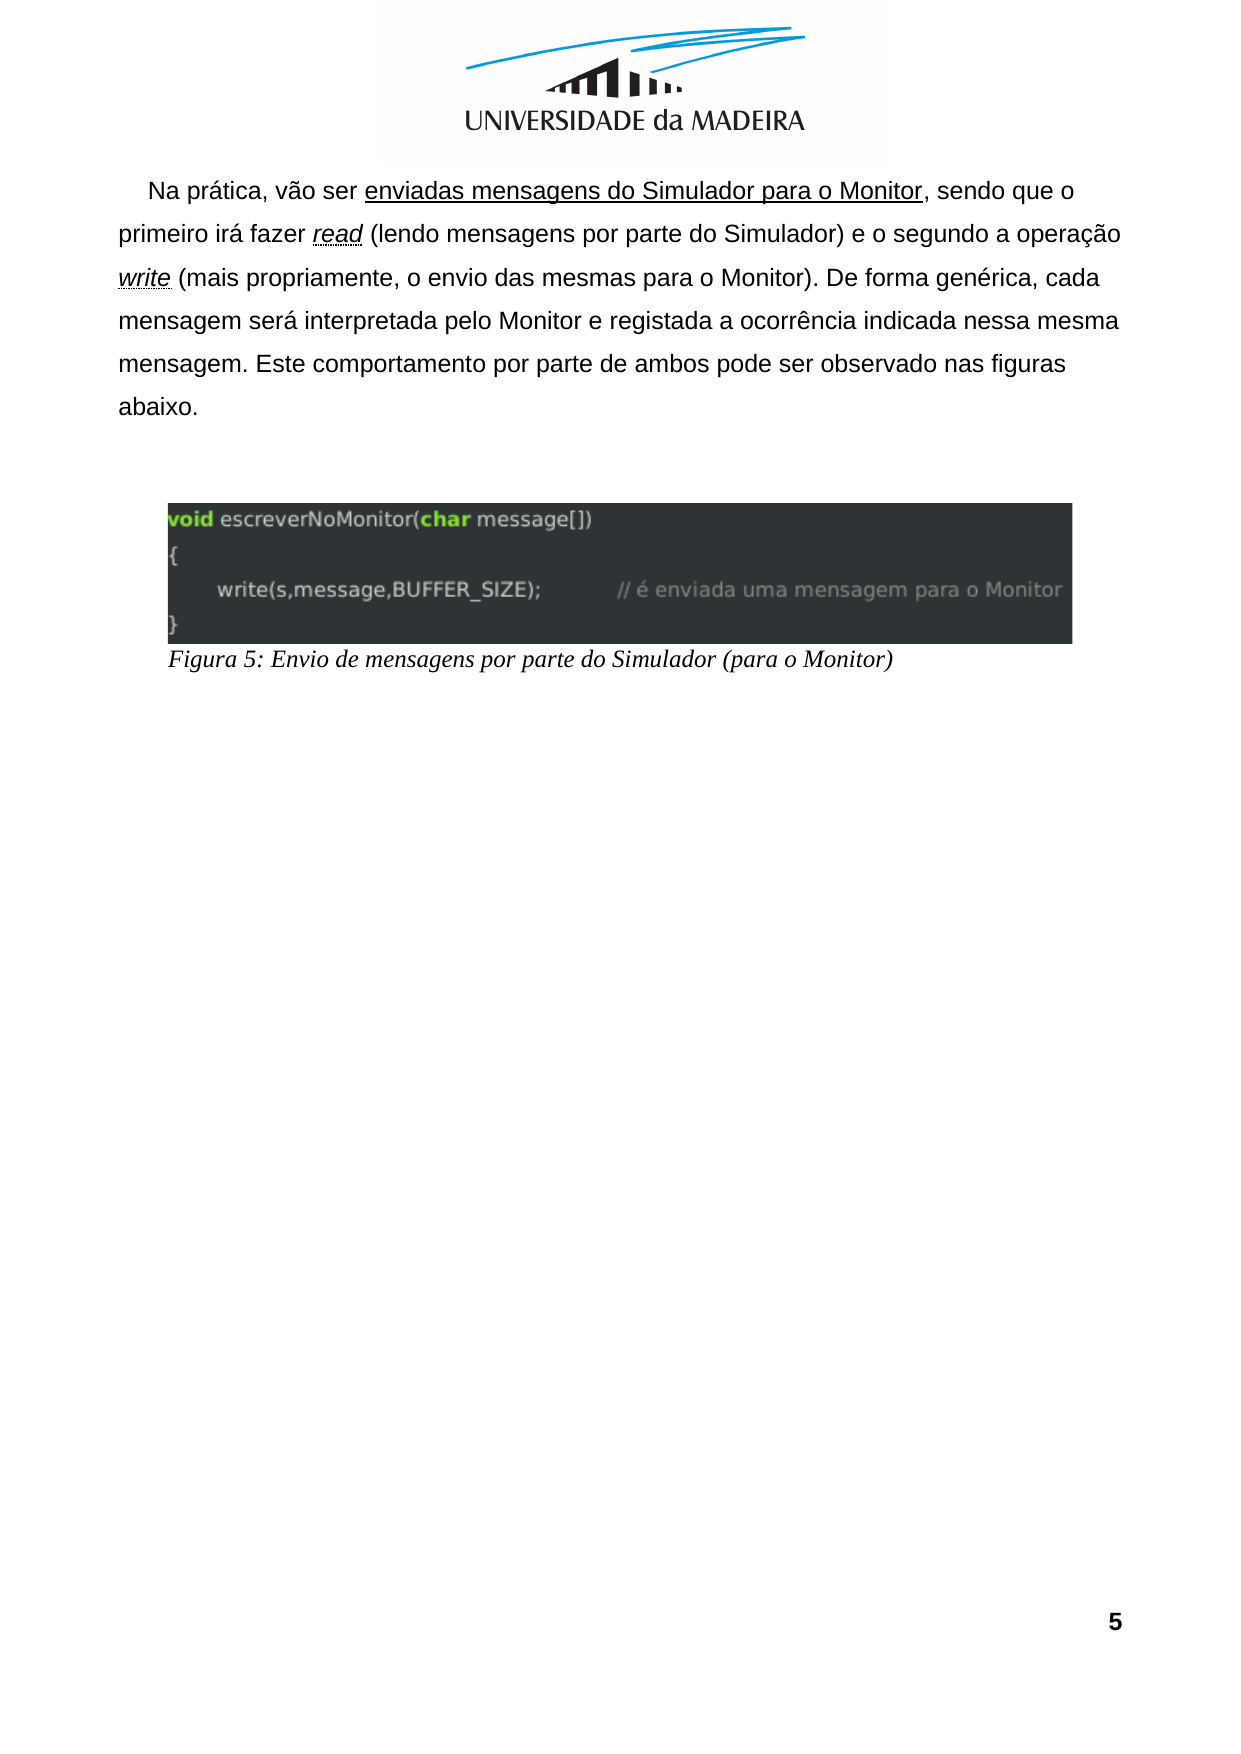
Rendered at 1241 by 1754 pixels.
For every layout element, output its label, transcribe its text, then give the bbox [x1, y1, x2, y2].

text Na prática, vão ser enviadas mensagens do Simulador para o Monitor, sendo que o primeiro irá fazer read (lendo mensagens por parte do Simulador) e o segundo a operação write (mais propriamente, o envio das mesmas para o Monitor). De forma genérica, cada mensagem será interpretada pelo Monitor e registada a ocorrência indicada nessa mesma mensagem. Este comportamento por parte de ambos pode ser observado nas figuras abaixo. [118, 176, 1122, 421]
text Figura 5: Envio de mensagens por parte do Simulador (para o Monitor) [168, 644, 1072, 672]
text [168, 468, 1072, 480]
picture [379, 0, 889, 165]
picture [167, 503, 1073, 644]
text [168, 480, 1072, 503]
